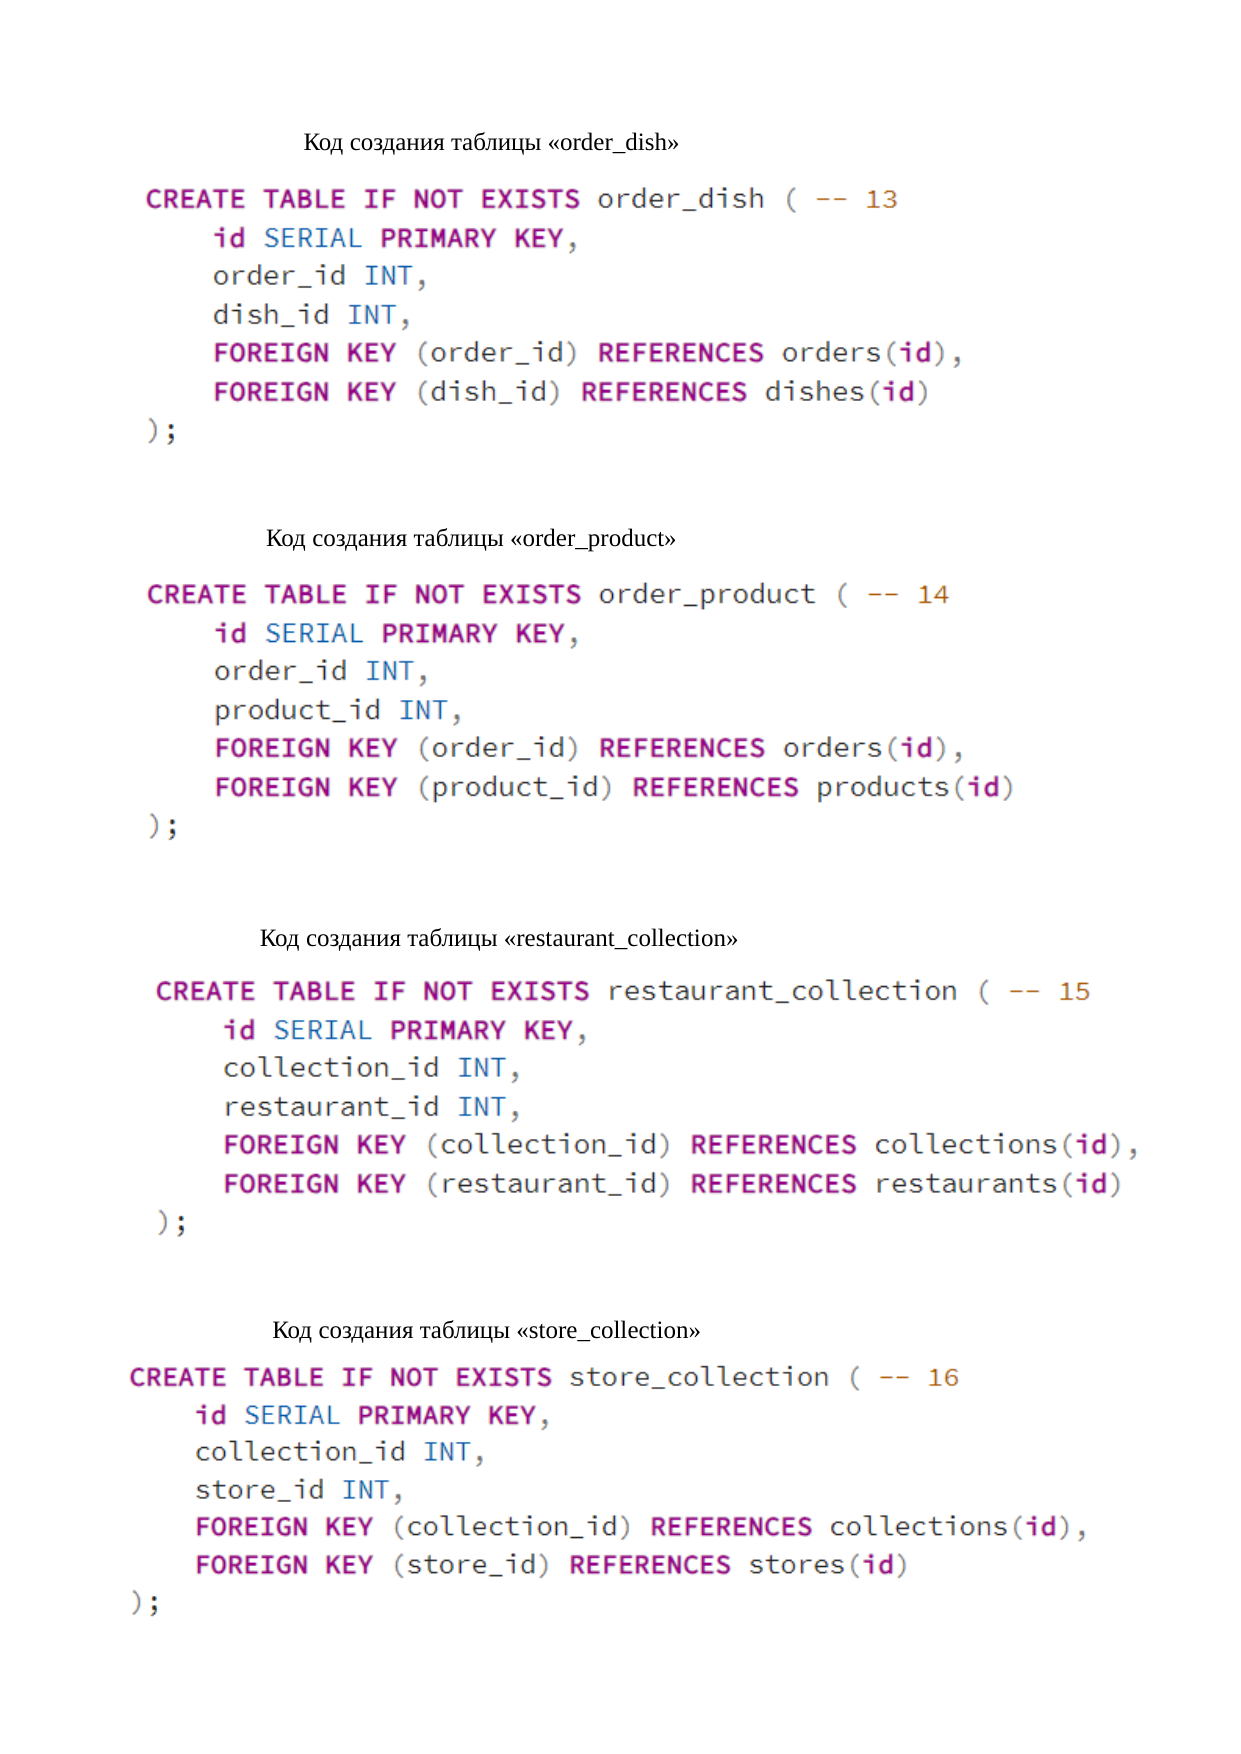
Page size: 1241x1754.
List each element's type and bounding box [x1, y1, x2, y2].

picture [144, 561, 1079, 848]
picture [145, 961, 1150, 1243]
picture [138, 161, 1024, 459]
picture [122, 1354, 1127, 1627]
